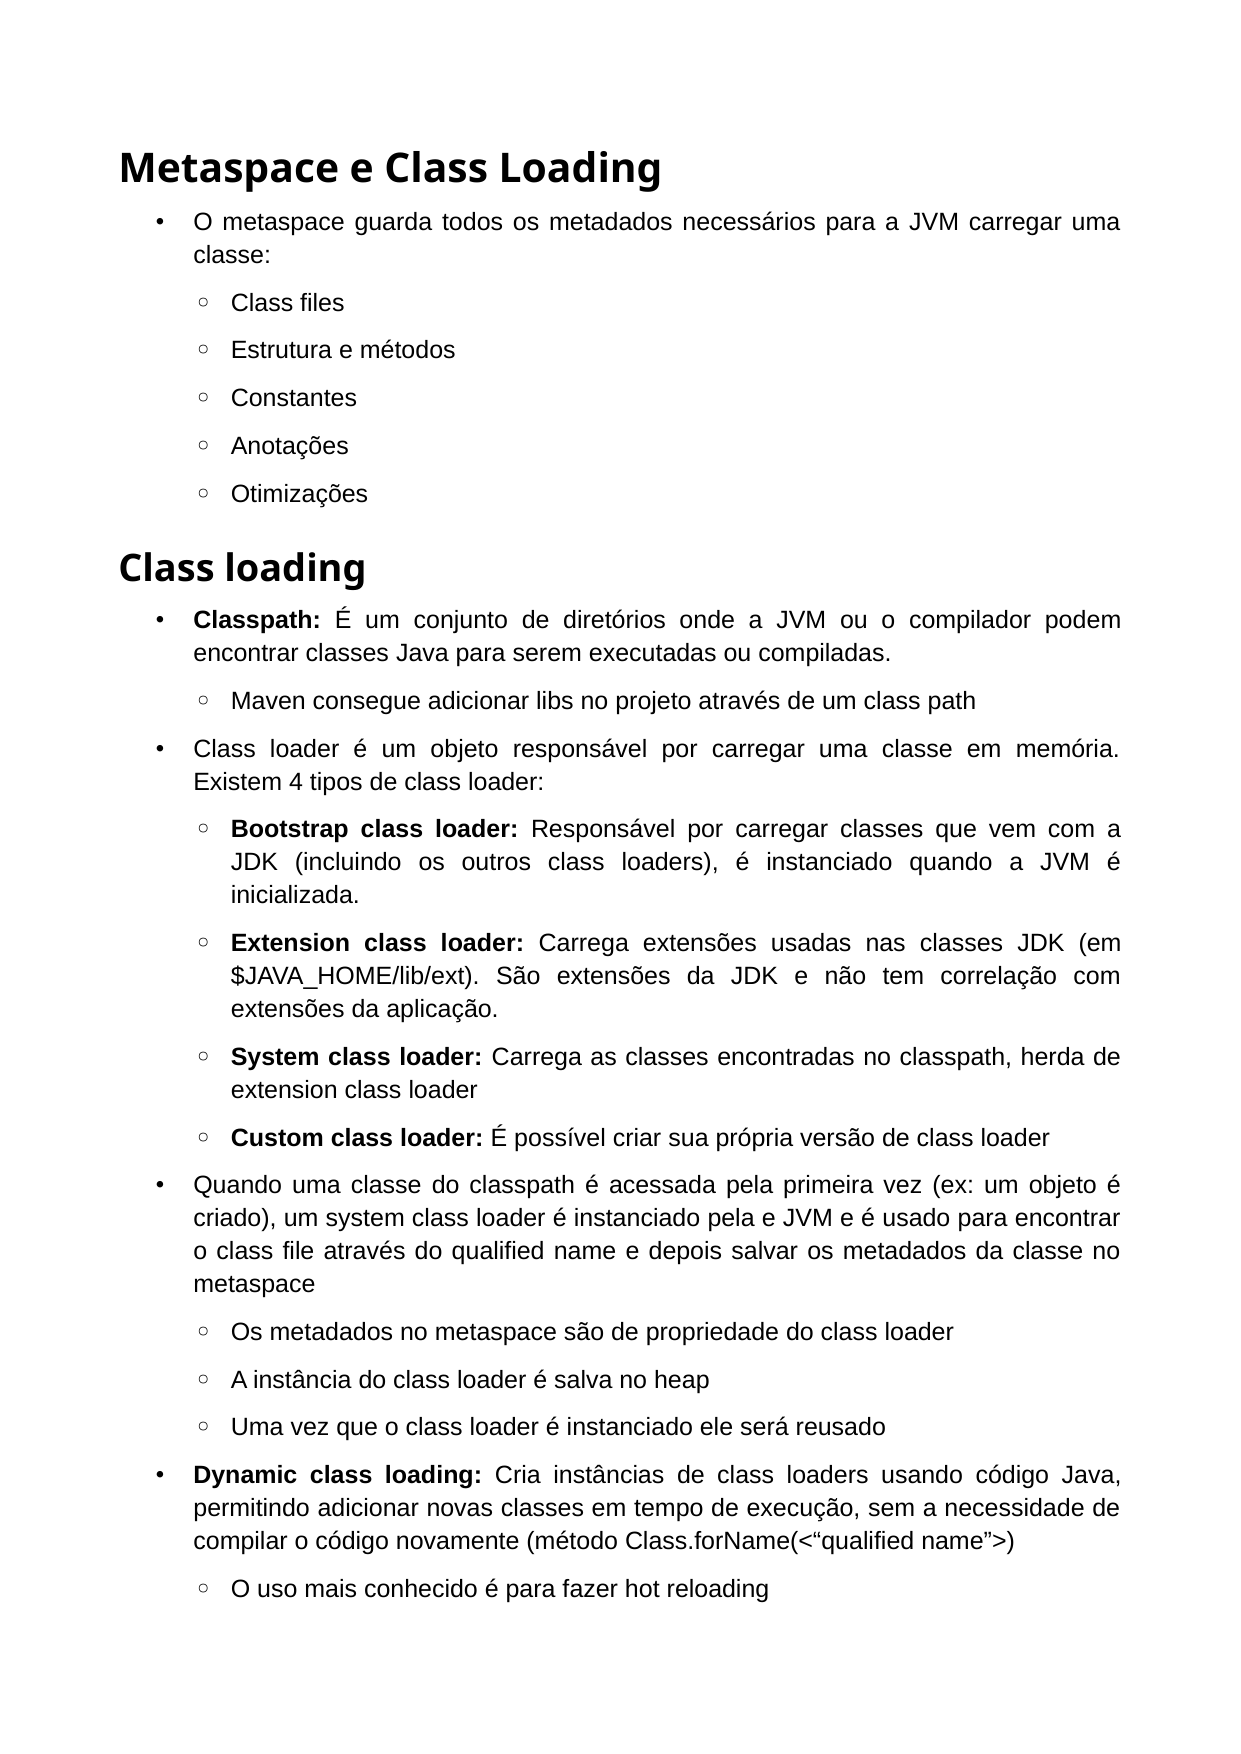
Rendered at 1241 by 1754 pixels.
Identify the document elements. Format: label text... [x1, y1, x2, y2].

subtitle Metaspace e Class Loading [118, 139, 1122, 194]
list A instância do class loader é salva no heap [193, 1365, 1122, 1393]
list Maven consegue adicionar libs no projeto através de um class path [193, 686, 1122, 715]
list System class loader: Carrega as classes encontradas no classpath, herda de extension class loader [193, 1042, 1122, 1104]
list Class files [193, 288, 1122, 317]
list Classpath: É um conjunto de diretórios onde a JVM ou o compilador podem encontrar classes Java para serem executadas ou compiladas. [156, 605, 1122, 667]
list Constantes [193, 383, 1122, 412]
list Uma vez que o class loader é instanciado ele será reusado [193, 1412, 1122, 1441]
list Os metadados no metaspace são de propriedade do class loader [193, 1317, 1122, 1346]
list Dynamic class loading: Cria instâncias de class loaders usando código Java, permitindo adicionar novas classes em tempo de execução, sem a necessidade de compilar o código novamente (método Class.forName(<“qualified name”>) [156, 1460, 1122, 1555]
list Class loader é um objeto responsável por carregar uma classe em memória. Existem 4 tipos de class loader: [156, 733, 1122, 795]
list Bootstrap class loader: Responsável por carregar classes que vem com a JDK (incluindo os outros class loaders), é instanciado quando a JVM é inicializada. [193, 814, 1122, 909]
list Otimizações [193, 479, 1122, 507]
list O uso mais conhecido é para fazer hot reloading [193, 1574, 1122, 1603]
list Anotações [193, 431, 1122, 460]
list Estrutura e métodos [193, 336, 1122, 364]
subtitle Class loading [118, 541, 1122, 593]
list Custom class loader: É possível criar sua própria versão de class loader [193, 1122, 1122, 1151]
list Quando uma classe do classpath é acessada pela primeira vez (ex: um objeto é criado), um system class loader é instanciado pela e JVM e é usado para encontrar o class file através do qualified name e depois salvar os metadados da classe no metaspace [156, 1170, 1122, 1298]
list O metaspace guarda todos os metadados necessários para a JVM carregar uma classe: [156, 207, 1122, 269]
list Extension class loader: Carrega extensões usadas nas classes JDK (em $JAVA_HOME/lib/ext). São extensões da JDK e não tem correlação com extensões da aplicação. [193, 928, 1122, 1023]
